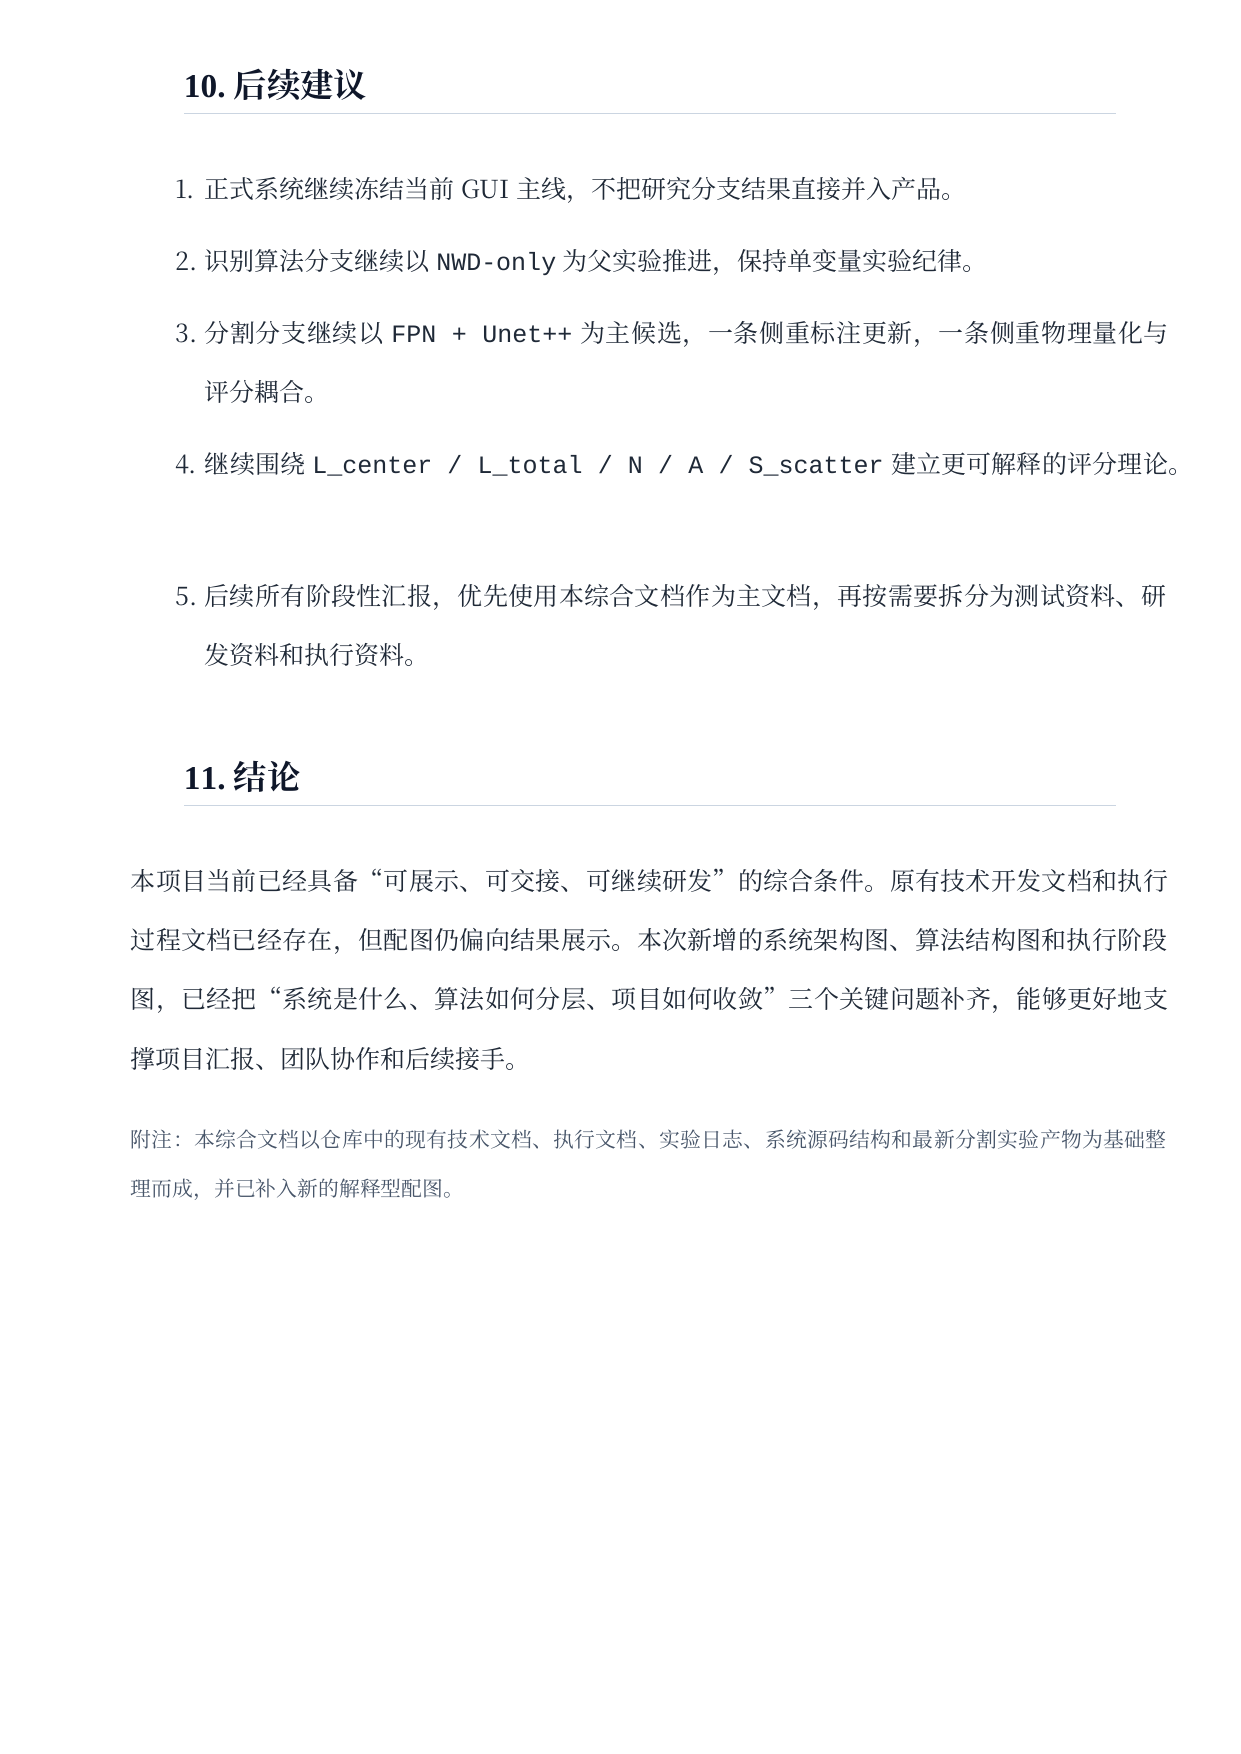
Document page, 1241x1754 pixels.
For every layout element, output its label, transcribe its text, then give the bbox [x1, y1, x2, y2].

list 继续围绕 L_center / L_total / N / A / S_scatter 建立更可解释的评分理论。 [175, 445, 1169, 540]
list 后续所有阶段性汇报，优先使用本综合文档作为主文档，再按需要拆分为测试资料、研发资料和执行资料。 [175, 576, 1169, 671]
subtitle 11. 结论 [184, 751, 1116, 805]
text 附注：本综合文档以仓库中的现有技术文档、执行文档、实验日志、系统源码结构和最新分割实验产物为基础整理而成，并已补入新的解释型配图。 [131, 1123, 1169, 1203]
list 分割分支继续以 FPN + Unet++ 为主候选，一条侧重标注更新，一条侧重物理量化与评分耦合。 [175, 313, 1169, 409]
list 识别算法分支继续以 NWD-only 为父实验推进，保持单变量实验纪律。 [175, 241, 1169, 277]
subtitle 10. 后续建议 [184, 59, 1116, 113]
list 正式系统继续冻结当前 GUI 主线，不把研究分支结果直接并入产品。 [175, 169, 1169, 205]
text 本项目当前已经具备“可展示、可交接、可继续研发”的综合条件。原有技术开发文档和执行过程文档已经存在，但配图仍偏向结果展示。本次新增的系统架构图、算法结构图和执行阶段图，已经把“系统是什么、算法如何分层、项目如何收敛”三个关键问题补齐，能够更好地支撑项目汇报、团队协作和后续接手。 [131, 861, 1169, 1075]
